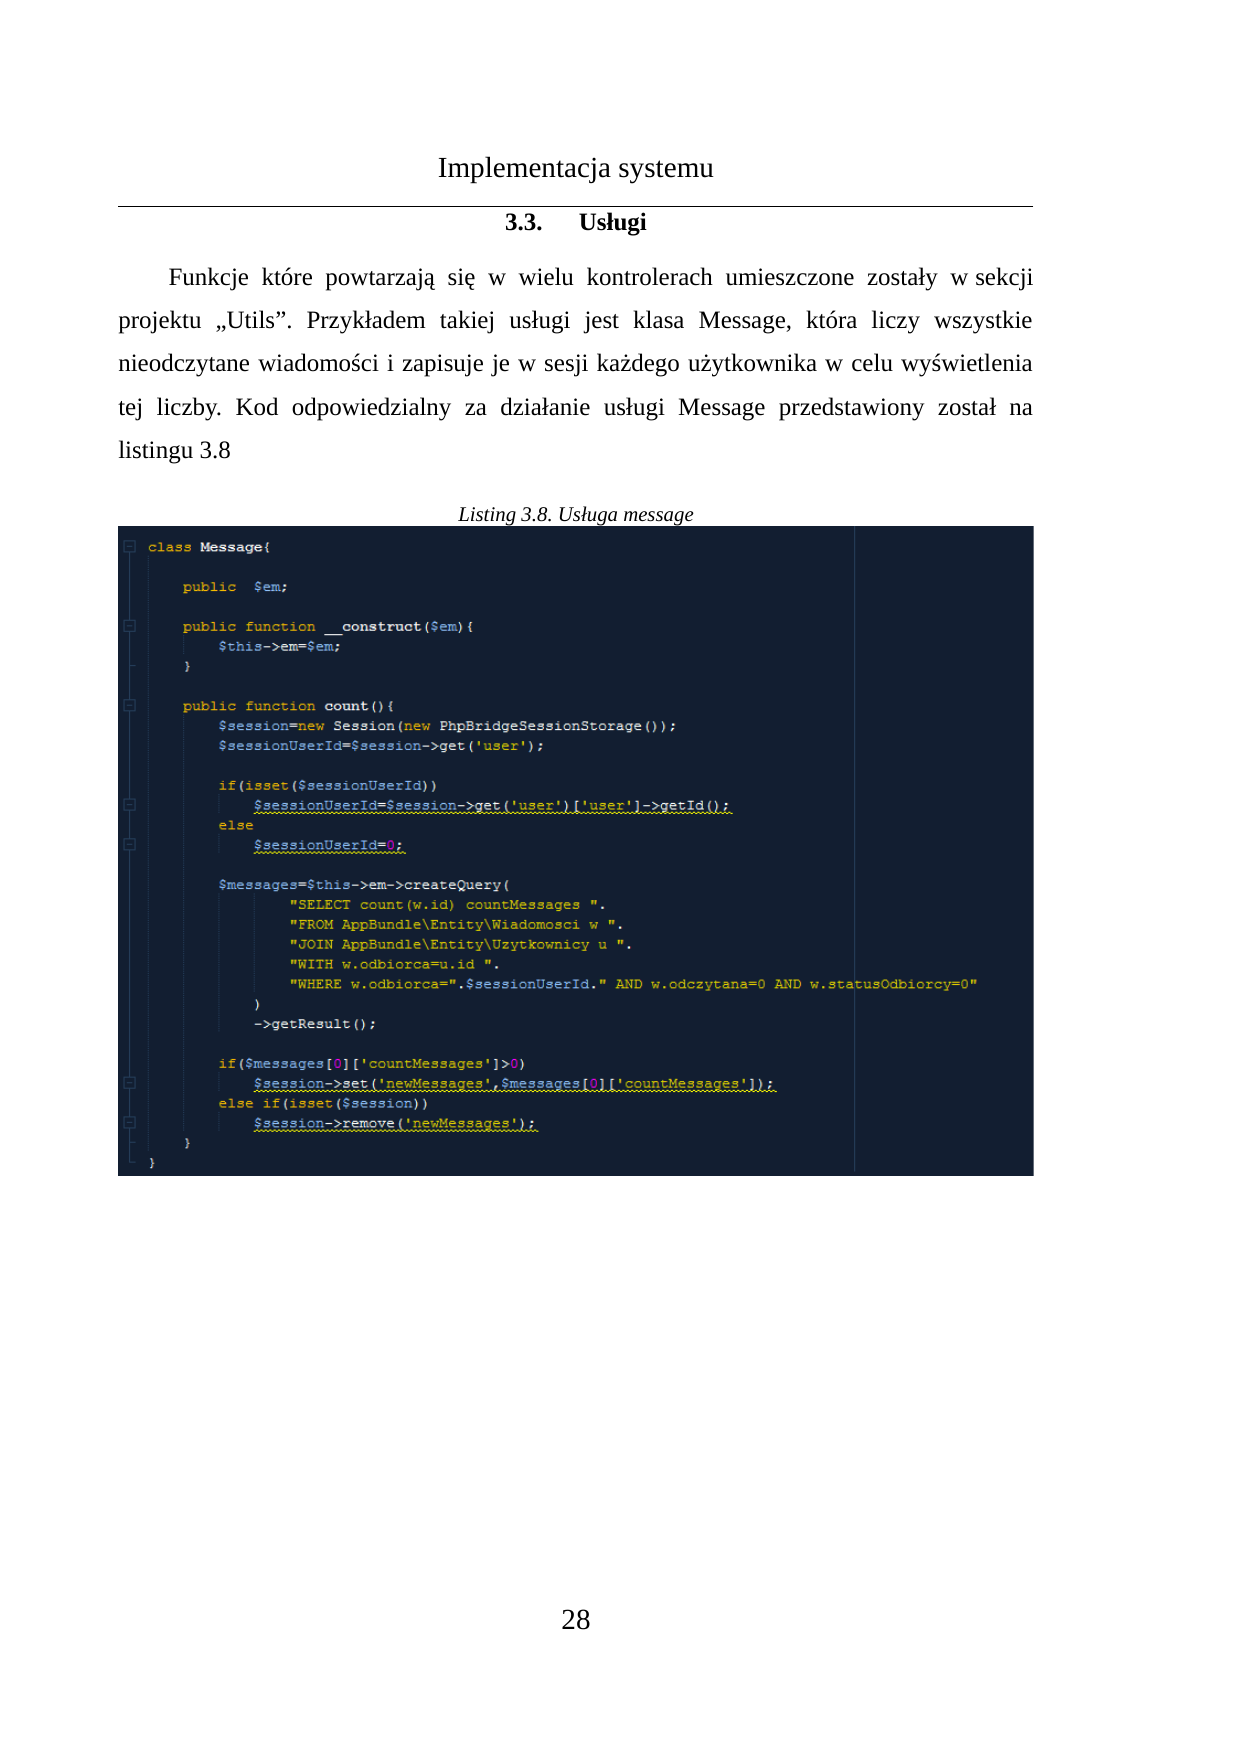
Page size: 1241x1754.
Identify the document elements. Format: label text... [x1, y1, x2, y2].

subtitle Usługi [118, 207, 1033, 235]
list Listing 3.8. Usługa message [118, 502, 1033, 526]
text Funkcje które powtarzają się w wielu kontrolerach umieszczone zostały w sekcji projektu „Utils”. Przykładem takiej usługi jest klasa Message, która liczy wszystkie nieodczytane wiadomości i zapisuje je w sesji każdego użytkownika w celu wyświetlenia tej liczby. Kod odpowiedzialny za działanie usługi Message przedstawiony został na listingu 3.8 [118, 262, 1033, 463]
picture [118, 526, 1034, 1176]
